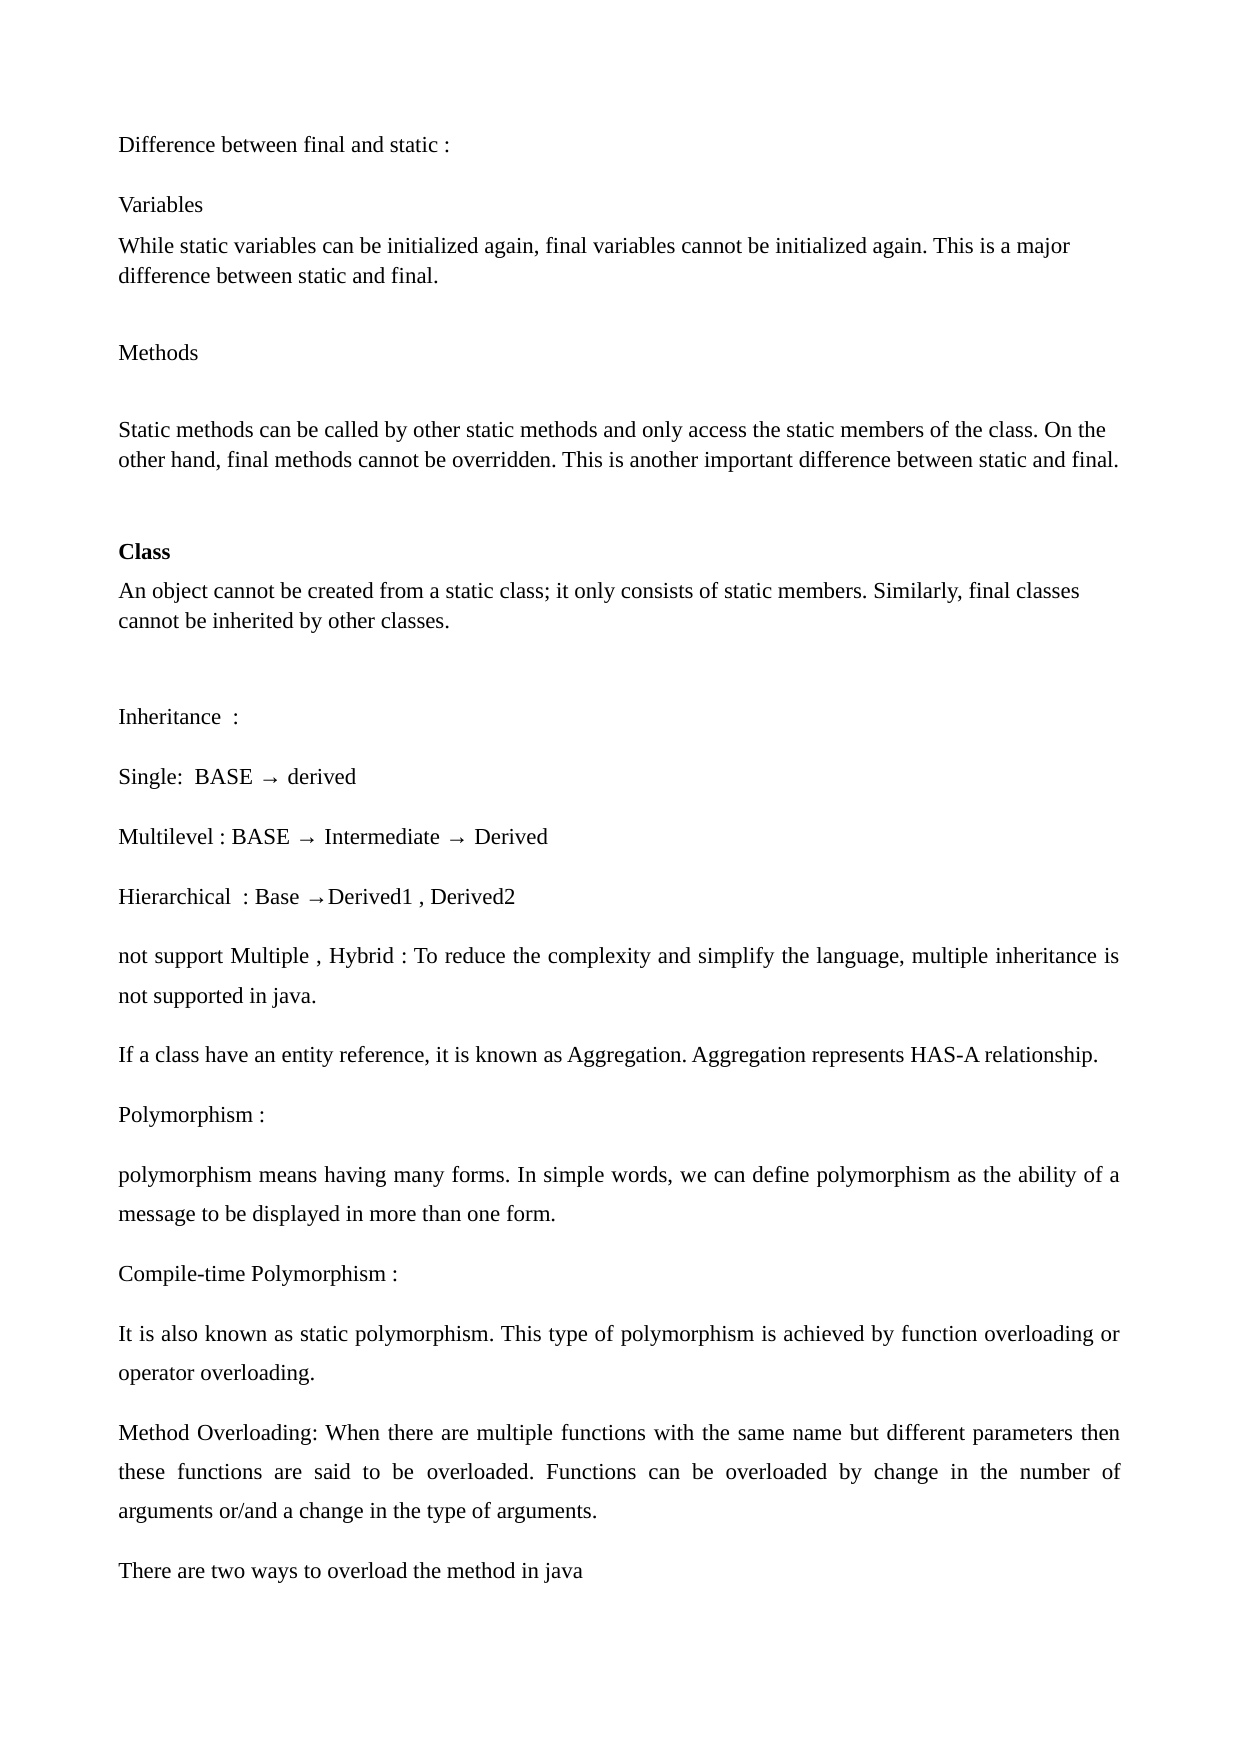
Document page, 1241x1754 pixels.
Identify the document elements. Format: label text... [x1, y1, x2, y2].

text While static variables can be initialized again, final variables cannot be initialized again. This is a major difference between static and final. [118, 232, 1122, 288]
text Multilevel : BASE → Intermediate → Derived [118, 810, 1122, 849]
text Method Overloading: When there are multiple functions with the same name but different parameters then these functions are said to be overloaded. Functions can be overloaded by change in the number of arguments or/and a change in the type of arguments. [118, 1406, 1122, 1524]
subtitle Class [118, 538, 1122, 564]
subtitle Polymorphism : [118, 1089, 1122, 1128]
text If a class have an entity reference, it is known as Aggregation. Aggregation represents HAS-A relationship. [118, 1029, 1122, 1068]
text It is also known as static polymorphism. This type of polymorphism is achieved by function overloading or operator overloading. [118, 1307, 1122, 1386]
text Static methods can be called by other static methods and only access the static members of the class. On the other hand, final methods cannot be overridden. This is another important difference between static and final. [118, 416, 1122, 473]
text Methods [118, 339, 1122, 365]
text Inheritance : [118, 690, 1122, 729]
subtitle Variables [118, 178, 1122, 217]
text There are two ways to overload the method in java [118, 1544, 1122, 1583]
text polymorphism means having many forms. In simple words, we can define polymorphism as the ability of a message to be displayed in more than one form. [118, 1149, 1122, 1227]
text Single: BASE → derived [118, 750, 1122, 789]
text An object cannot be created from a static class; it only consists of static members. Similarly, final classes cannot be inherited by other classes. [118, 577, 1122, 633]
text Difference between final and static : [118, 118, 1122, 157]
text Hierarchical : Base →Derived1 , Derived2 [118, 870, 1122, 909]
text Compile-time Polymorphism : [118, 1248, 1122, 1287]
text not support Multiple , Hybrid : To reduce the complexity and simplify the language, multiple inheritance is not supported in java. [118, 930, 1122, 1008]
